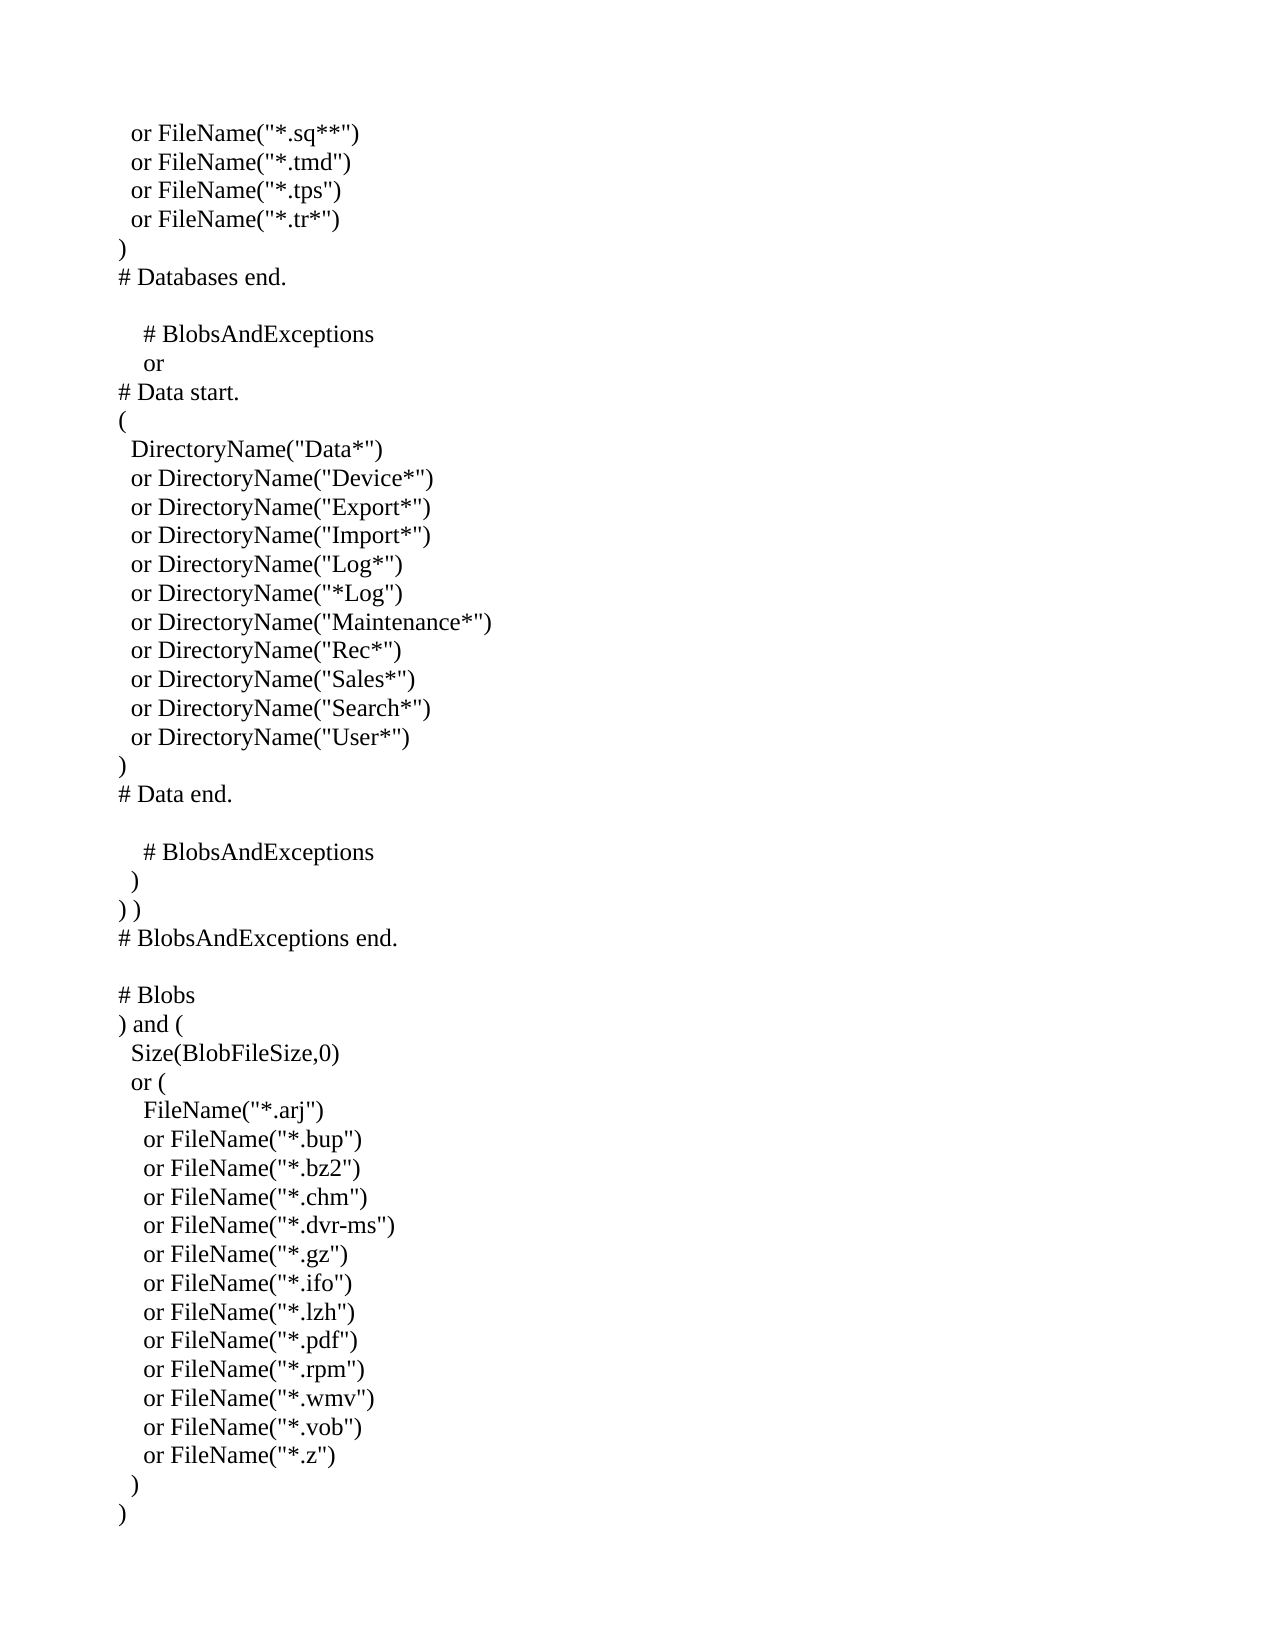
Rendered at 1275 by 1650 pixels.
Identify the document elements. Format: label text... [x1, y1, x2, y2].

text or DirectoryName("Export*") [118, 492, 1157, 521]
text or DirectoryName("*Log") [118, 578, 1157, 607]
text # BlobsAndExceptions [118, 837, 1157, 866]
text ) [118, 233, 1157, 262]
text or FileName("*.pdf") [118, 1326, 1157, 1354]
text # Databases end. [118, 262, 1157, 291]
text or DirectoryName("Search*") [118, 693, 1157, 722]
text ) and ( [118, 1009, 1157, 1038]
text or DirectoryName("User*") [118, 722, 1157, 751]
text or FileName("*.z") [118, 1441, 1157, 1469]
text ) ) [118, 894, 1157, 923]
text or DirectoryName("Log*") [118, 549, 1157, 578]
text or FileName("*.vob") [118, 1412, 1157, 1441]
text # Data end. [118, 779, 1157, 808]
text or FileName("*.dvr-ms") [118, 1211, 1157, 1239]
text ) [118, 751, 1157, 779]
text ) [118, 1469, 1157, 1498]
text or [118, 348, 1157, 377]
text Size(BlobFileSize,0) [118, 1038, 1157, 1067]
text # BlobsAndExceptions [118, 319, 1157, 348]
text or FileName("*.sq**") [118, 118, 1157, 147]
text or FileName("*.lzh") [118, 1297, 1157, 1326]
text or FileName("*.chm") [118, 1182, 1157, 1211]
text # Data start. [118, 377, 1157, 406]
text DirectoryName("Data*") [118, 434, 1157, 463]
text or DirectoryName("Device*") [118, 463, 1157, 492]
text or DirectoryName("Rec*") [118, 636, 1157, 664]
text # Blobs [118, 981, 1157, 1009]
text or DirectoryName("Maintenance*") [118, 607, 1157, 636]
text or DirectoryName("Import*") [118, 521, 1157, 549]
text or FileName("*.wmv") [118, 1383, 1157, 1412]
text or ( [118, 1067, 1157, 1096]
text or FileName("*.ifo") [118, 1268, 1157, 1297]
text or FileName("*.bup") [118, 1124, 1157, 1153]
text ) [118, 866, 1157, 894]
text or FileName("*.tps") [118, 176, 1157, 204]
text or FileName("*.rpm") [118, 1354, 1157, 1383]
text or FileName("*.bz2") [118, 1153, 1157, 1182]
text FileName("*.arj") [118, 1096, 1157, 1124]
text or FileName("*.tmd") [118, 147, 1157, 176]
text or FileName("*.gz") [118, 1239, 1157, 1268]
text # BlobsAndExceptions end. [118, 923, 1157, 952]
text ) [118, 1498, 1157, 1527]
text ( [118, 406, 1157, 434]
text or DirectoryName("Sales*") [118, 664, 1157, 693]
text or FileName("*.tr*") [118, 204, 1157, 233]
